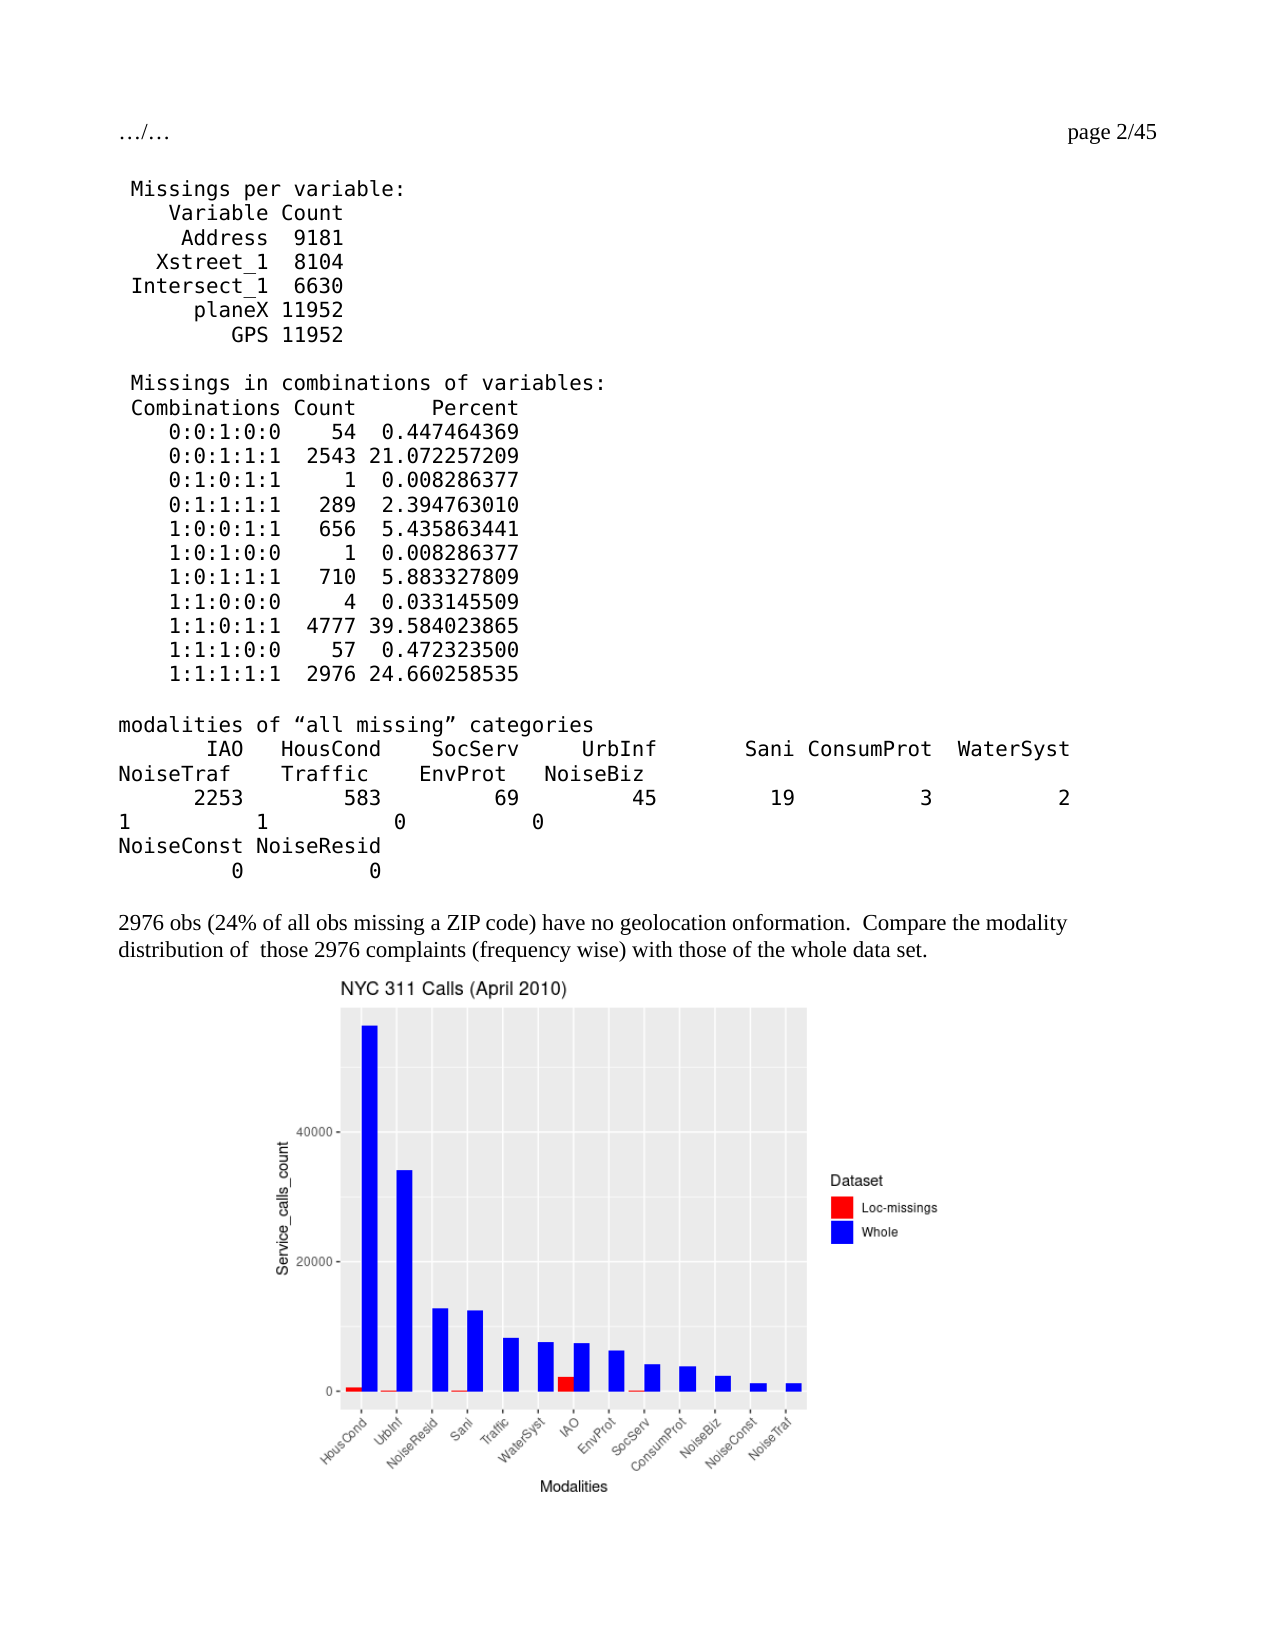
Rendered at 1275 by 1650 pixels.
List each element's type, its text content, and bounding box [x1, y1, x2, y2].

text Address 9181 [118, 226, 1157, 250]
text 1:1:1:0:0 57 0.472323500 [118, 638, 1157, 662]
text IAO HousCond SocServ UrbInf Sani ConsumProt WaterSyst NoiseTraf Traffic EnvProt NoiseBiz [118, 737, 1157, 786]
text 1:1:0:1:1 4777 39.584023865 [118, 614, 1157, 638]
text 2253 583 69 45 19 3 2 1 1 0 0 [118, 786, 1157, 834]
text 2976 obs (24% of all obs missing a ZIP code) have no geolocation onformation. Compare the modality distribution of those 2976 complaints (frequency wise) with those of the whole data set. [118, 909, 1157, 962]
text modalities of “all missing” categories [118, 713, 1157, 737]
text 0:0:1:0:0 54 0.447464369 [118, 420, 1157, 444]
text 0:1:0:1:1 1 0.008286377 [118, 468, 1157, 493]
text 1:0:0:1:1 656 5.435863441 [118, 517, 1157, 541]
text 1:0:1:0:0 1 0.008286377 [118, 541, 1157, 565]
text 1:0:1:1:1 710 5.883327809 [118, 565, 1157, 590]
text 0:1:1:1:1 289 2.394763010 [118, 493, 1157, 517]
text Xstreet_1 8104 [118, 250, 1157, 274]
text NoiseConst NoiseResid [118, 834, 1157, 859]
text Combinations Count Percent [118, 396, 1157, 420]
picture [271, 975, 943, 1494]
text 0 0 [118, 859, 1157, 883]
text planeX 11952 [118, 298, 1157, 323]
text 1:1:0:0:0 4 0.033145509 [118, 590, 1157, 614]
text Missings per variable: [118, 177, 1157, 201]
text Variable Count [118, 201, 1157, 226]
text Missings in combinations of variables: [118, 371, 1157, 396]
text GPS 11952 [118, 323, 1157, 347]
text 0:0:1:1:1 2543 21.072257209 [118, 444, 1157, 468]
text 1:1:1:1:1 2976 24.660258535 [118, 662, 1157, 687]
text Intersect_1 6630 [118, 274, 1157, 298]
